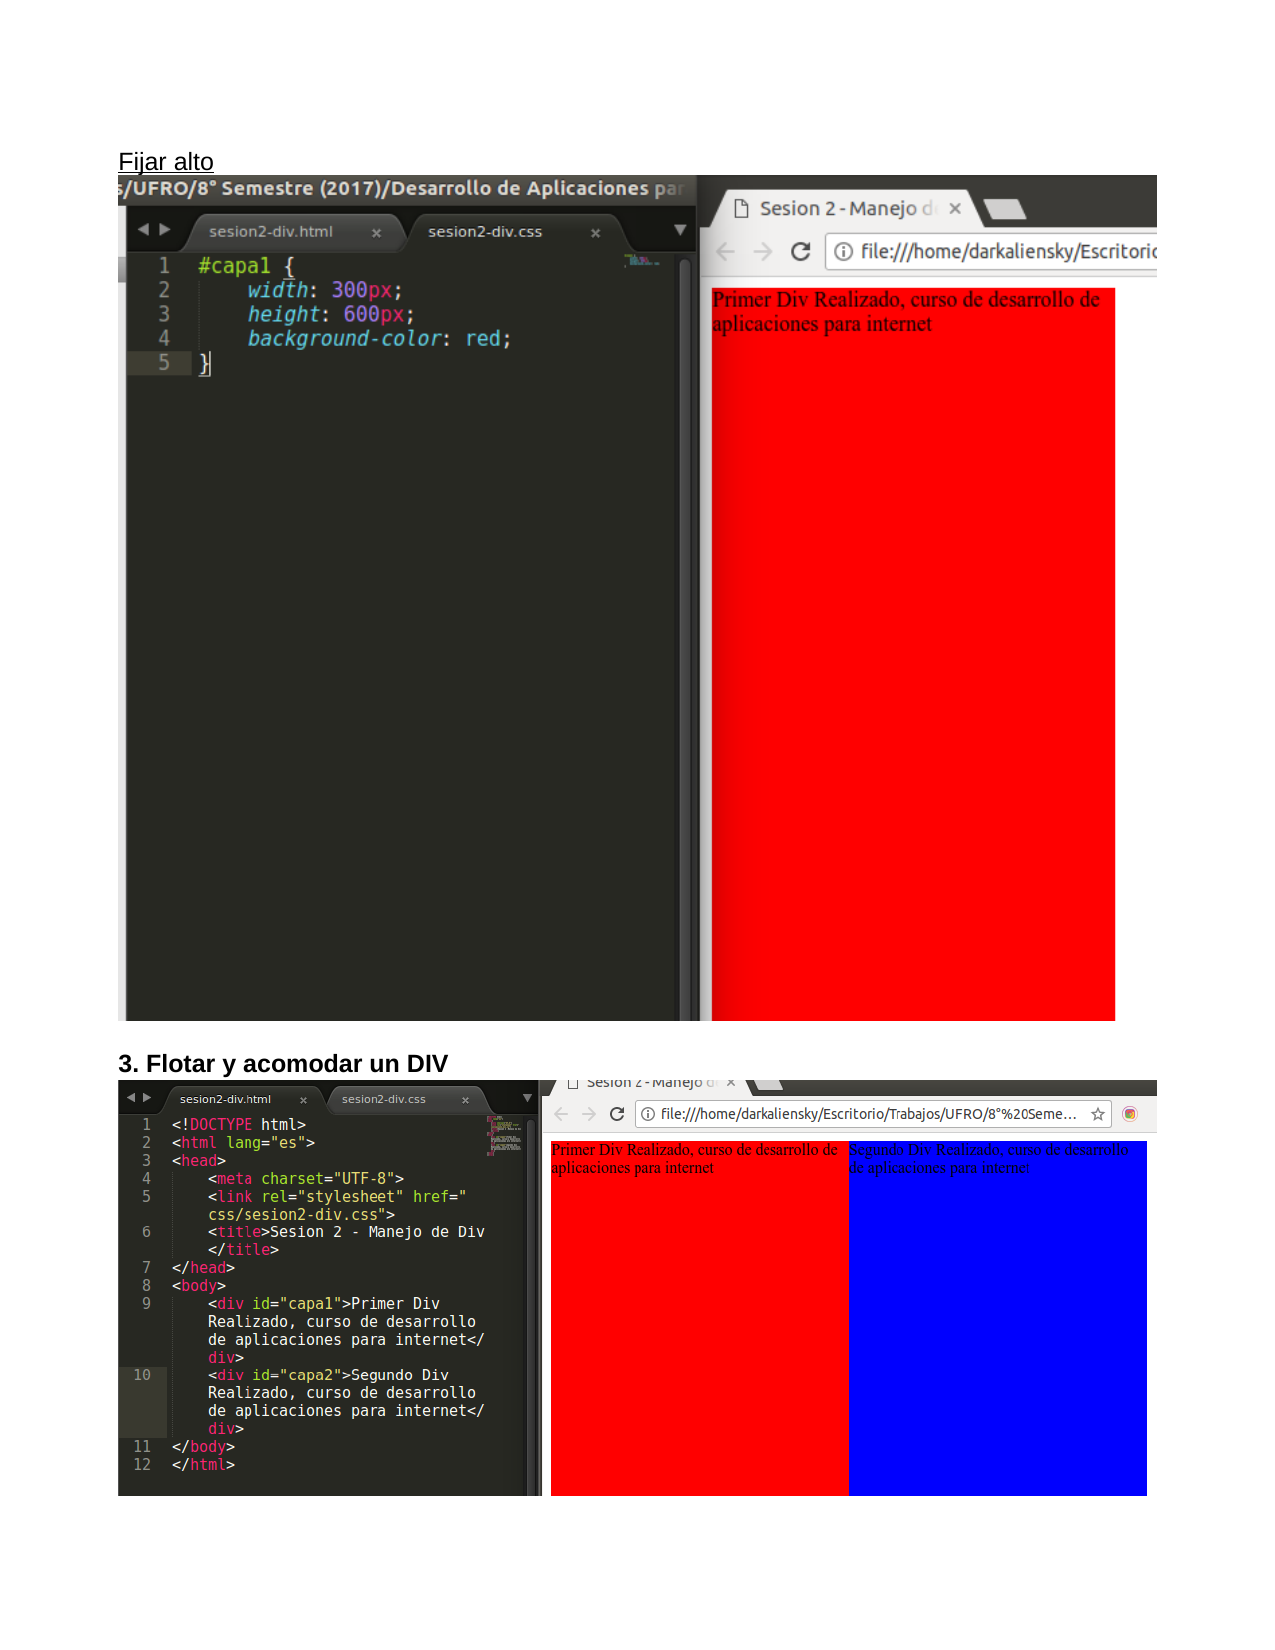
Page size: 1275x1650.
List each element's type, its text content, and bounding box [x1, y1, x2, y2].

picture [118, 175, 1157, 1021]
text 3. Flotar y acomodar un DIV [118, 1049, 1157, 1078]
picture [118, 1080, 1157, 1496]
text Fijar alto [118, 147, 1157, 175]
